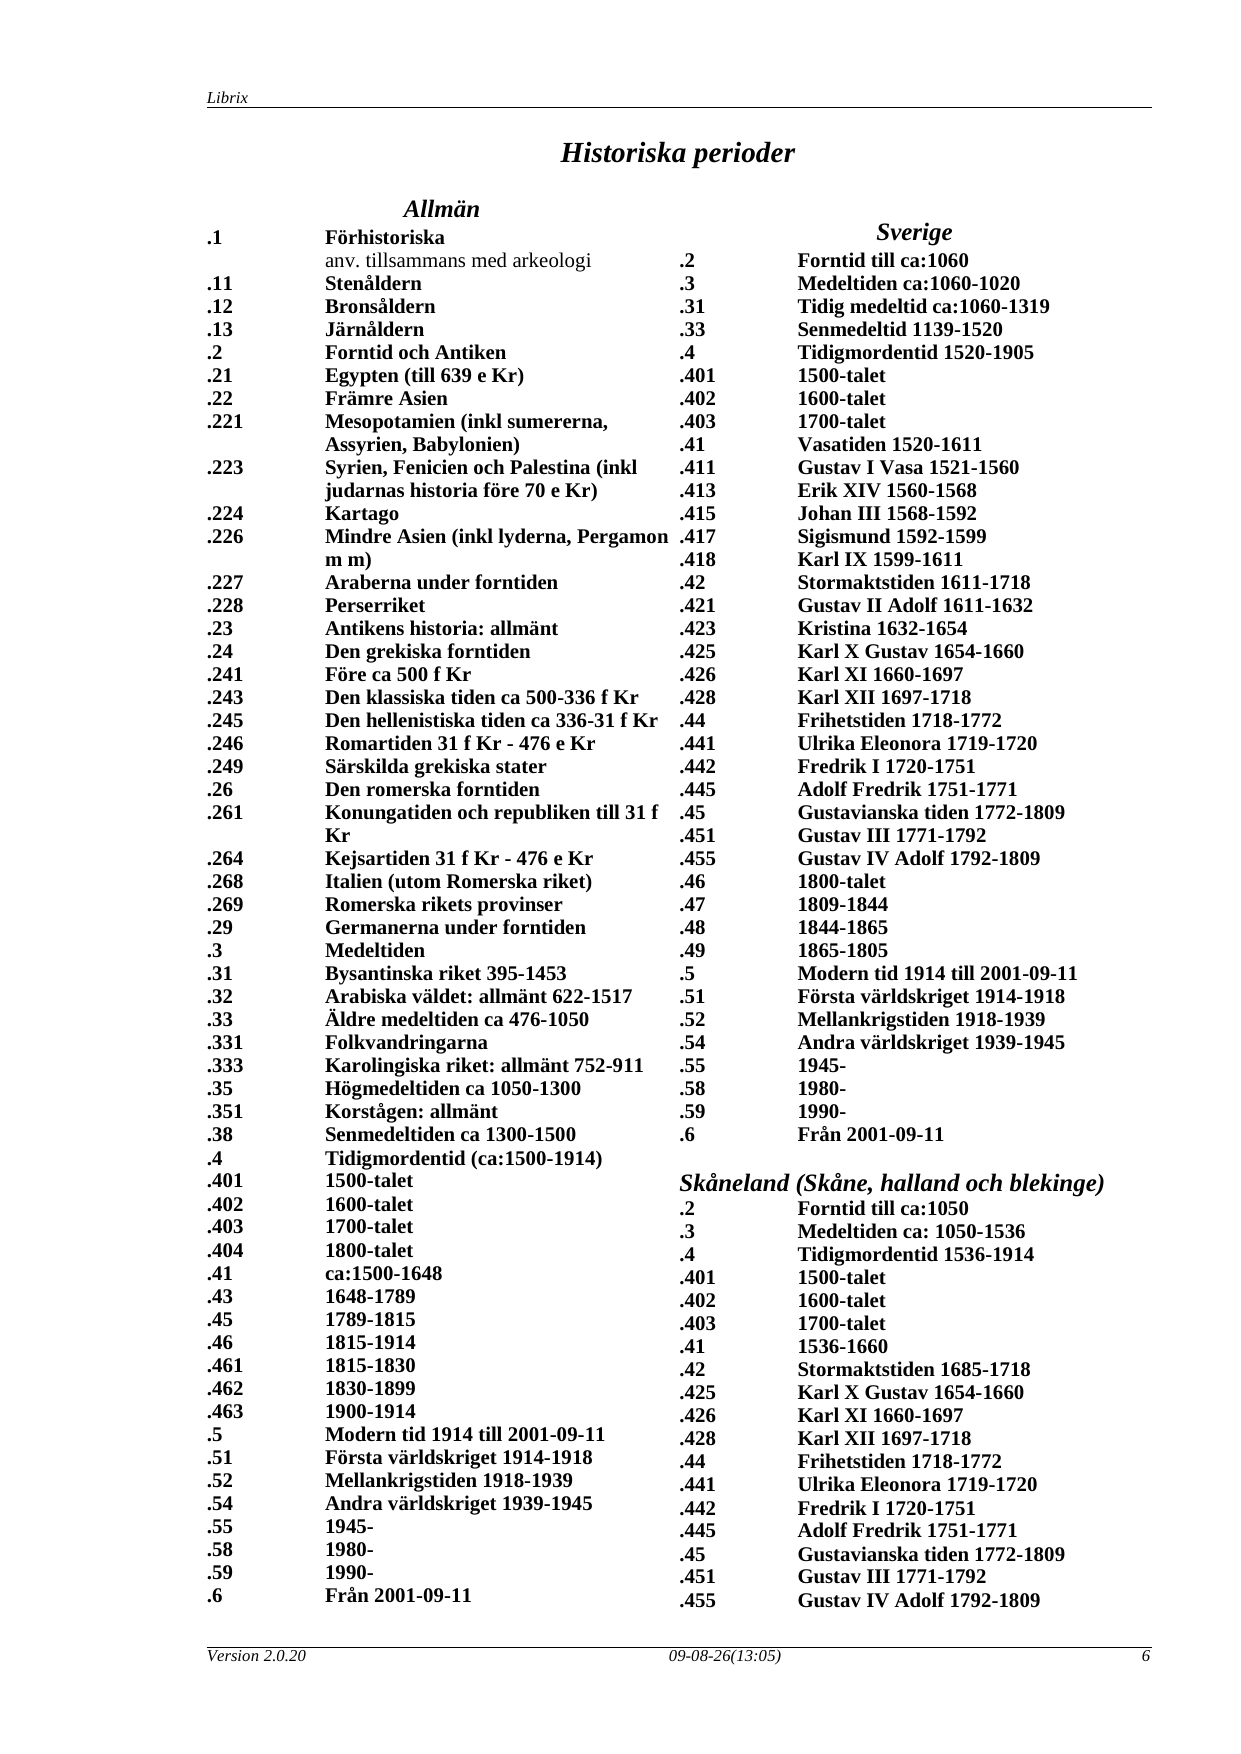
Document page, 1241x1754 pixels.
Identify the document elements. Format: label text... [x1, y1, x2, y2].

text .445 Adolf Fredrik 1751-1771 [679, 778, 1152, 801]
text .58 1980- [207, 1538, 679, 1561]
text .451 Gustav III 1771-1792 [679, 1565, 1152, 1588]
text .35 Högmedeltiden ca 1050-1300 [207, 1077, 679, 1100]
text .2 Forntid och Antiken [207, 341, 679, 364]
text .31 Bysantinska riket 395-1453 [207, 962, 679, 985]
text .38 Senmedeltiden ca 1300-1500 [207, 1123, 679, 1146]
text .261 Konungatiden och republiken till 31 f Kr [207, 801, 679, 847]
text .241 Före ca 500 f Kr [207, 663, 679, 686]
text .249 Särskilda grekiska stater [207, 755, 679, 778]
text .331 Folkvandringarna [207, 1031, 679, 1054]
text .31 Tidig medeltid ca:1060-1319 [679, 294, 1152, 318]
text .418 Karl IX 1599-1611 [679, 548, 1152, 571]
text .425 Karl X Gustav 1654-1660 [679, 1381, 1152, 1404]
text .445 Adolf Fredrik 1751-1771 [679, 1519, 1152, 1542]
text .33 Äldre medeltiden ca 476-1050 [207, 1008, 679, 1031]
text .42 Stormaktstiden 1685-1718 [679, 1358, 1152, 1381]
text .52 Mellankrigstiden 1918-1939 [679, 1008, 1152, 1031]
text .41 1536-1660 [679, 1335, 1152, 1358]
text .415 Johan III 1568-1592 [679, 502, 1152, 525]
text .42 Stormaktstiden 1611-1718 [679, 571, 1152, 594]
text .46 1800-talet [679, 870, 1152, 893]
text .3 Medeltiden [207, 939, 679, 962]
text .462 1830-1899 [207, 1377, 679, 1399]
text .52 Mellankrigstiden 1918-1939 [207, 1469, 679, 1492]
text .228 Perserriket [207, 594, 679, 617]
text .23 Antikens historia: allmänt [207, 617, 679, 640]
text .421 Gustav II Adolf 1611-1632 [679, 594, 1152, 617]
text .24 Den grekiska forntiden [207, 640, 679, 663]
text .404 1800-talet [207, 1238, 679, 1261]
text .49 1865-1805 [679, 939, 1152, 962]
text .442 Fredrik I 1720-1751 [679, 1496, 1152, 1519]
text .268 Italien (utom Romerska riket) [207, 870, 679, 893]
text .21 Egypten (till 639 e Kr) [207, 364, 679, 387]
text .351 Korstågen: allmänt [207, 1100, 679, 1123]
text .246 Romartiden 31 f Kr - 476 e Kr [207, 732, 679, 755]
text .417 Sigismund 1592-1599 [679, 525, 1152, 548]
text .3 Medeltiden ca:1060-1020 [679, 272, 1152, 294]
text .223 Syrien, Fenicien och Palestina (inkl judarnas historia före 70 e Kr) [207, 456, 679, 502]
text .26 Den romerska forntiden [207, 778, 679, 801]
text .44 Frihetstiden 1718-1772 [679, 1450, 1152, 1473]
text .403 1700-talet [207, 1215, 679, 1238]
text .426 Karl XI 1660-1697 [679, 1404, 1152, 1427]
text .5 Modern tid 1914 till 2001-09-11 [207, 1423, 679, 1446]
text .441 Ulrika Eleonora 1719-1720 [679, 732, 1152, 755]
text .264 Kejsartiden 31 f Kr - 476 e Kr [207, 847, 679, 870]
text .226 Mindre Asien (inkl lyderna, Pergamon m m) [207, 525, 679, 571]
text .4 Tidigmordentid 1520-1905 [679, 341, 1152, 364]
text .401 1500-talet [207, 1169, 679, 1192]
text .59 1990- [207, 1561, 679, 1584]
text anv. tillsammans med arkeologi [207, 248, 679, 272]
text .51 Första världskriget 1914-1918 [679, 985, 1152, 1008]
text .44 Frihetstiden 1718-1772 [679, 709, 1152, 732]
text .11 Stenåldern [207, 272, 679, 294]
text .243 Den klassiska tiden ca 500-336 f Kr [207, 686, 679, 709]
text .402 1600-talet [207, 1192, 679, 1215]
text .6 Från 2001-09-11 [207, 1584, 679, 1607]
text .13 Järnåldern [207, 318, 679, 341]
text .455 Gustav IV Adolf 1792-1809 [679, 1588, 1152, 1611]
text .58 1980- [679, 1077, 1152, 1100]
text .413 Erik XIV 1560-1568 [679, 479, 1152, 502]
text .22 Främre Asien [207, 387, 679, 410]
text .41 ca:1500-1648 [207, 1261, 679, 1284]
text .1 Förhistoriska [207, 226, 679, 248]
text .403 1700-talet [679, 410, 1152, 433]
text .55 1945- [679, 1054, 1152, 1077]
text .423 Kristina 1632-1654 [679, 617, 1152, 640]
text .2 Forntid till ca:1060 [679, 248, 1152, 272]
text .2 Forntid till ca:1050 [679, 1197, 1152, 1220]
text .6 Från 2001-09-11 [679, 1123, 1152, 1146]
text .461 1815-1830 [207, 1353, 679, 1377]
text .425 Karl X Gustav 1654-1660 [679, 640, 1152, 663]
text .402 1600-talet [679, 387, 1152, 410]
text .48 1844-1865 [679, 916, 1152, 939]
text .269 Romerska rikets provinser [207, 893, 679, 916]
text .428 Karl XII 1697-1718 [679, 1427, 1152, 1450]
text .402 1600-talet [679, 1289, 1152, 1312]
text .333 Karolingiska riket: allmänt 752-911 [207, 1054, 679, 1077]
text .45 1789-1815 [207, 1307, 679, 1331]
subtitle Sverige [679, 218, 1152, 246]
text .451 Gustav III 1771-1792 [679, 824, 1152, 847]
text .32 Arabiska väldet: allmänt 622-1517 [207, 985, 679, 1008]
text .59 1990- [679, 1100, 1152, 1123]
text .442 Fredrik I 1720-1751 [679, 755, 1152, 778]
subtitle Historiska perioder [207, 137, 1152, 169]
text .51 Första världskriget 1914-1918 [207, 1446, 679, 1469]
text .54 Andra världskriget 1939-1945 [207, 1492, 679, 1515]
text .41 Vasatiden 1520-1611 [679, 433, 1152, 456]
text .463 1900-1914 [207, 1399, 679, 1423]
text .245 Den hellenistiska tiden ca 336-31 f Kr [207, 709, 679, 732]
text .43 1648-1789 [207, 1284, 679, 1307]
text .45 Gustavianska tiden 1772-1809 [679, 801, 1152, 824]
text .55 1945- [207, 1515, 679, 1538]
text .5 Modern tid 1914 till 2001-09-11 [679, 962, 1152, 985]
text .4 Tidigmordentid (ca:1500-1914) [207, 1146, 679, 1169]
text .411 Gustav I Vasa 1521-1560 [679, 456, 1152, 479]
text Skåneland (Skåne, halland och blekinge) [679, 1169, 1152, 1197]
text .401 1500-talet [679, 364, 1152, 387]
text .45 Gustavianska tiden 1772-1809 [679, 1542, 1152, 1565]
text .33 Senmedeltid 1139-1520 [679, 318, 1152, 341]
text .46 1815-1914 [207, 1331, 679, 1353]
text .455 Gustav IV Adolf 1792-1809 [679, 847, 1152, 870]
text .428 Karl XII 1697-1718 [679, 686, 1152, 709]
subtitle Allmän [207, 195, 679, 223]
text .227 Araberna under forntiden [207, 571, 679, 594]
text .401 1500-talet [679, 1266, 1152, 1289]
text .441 Ulrika Eleonora 1719-1720 [679, 1473, 1152, 1496]
text .224 Kartago [207, 502, 679, 525]
text .12 Bronsåldern [207, 294, 679, 318]
text .3 Medeltiden ca: 1050-1536 [679, 1220, 1152, 1243]
text .403 1700-talet [679, 1312, 1152, 1335]
text .221 Mesopotamien (inkl sumererna, Assyrien, Babylonien) [207, 410, 679, 456]
text .54 Andra världskriget 1939-1945 [679, 1031, 1152, 1054]
text .426 Karl XI 1660-1697 [679, 663, 1152, 686]
text .29 Germanerna under forntiden [207, 916, 679, 939]
text .47 1809-1844 [679, 893, 1152, 916]
text .4 Tidigmordentid 1536-1914 [679, 1243, 1152, 1266]
